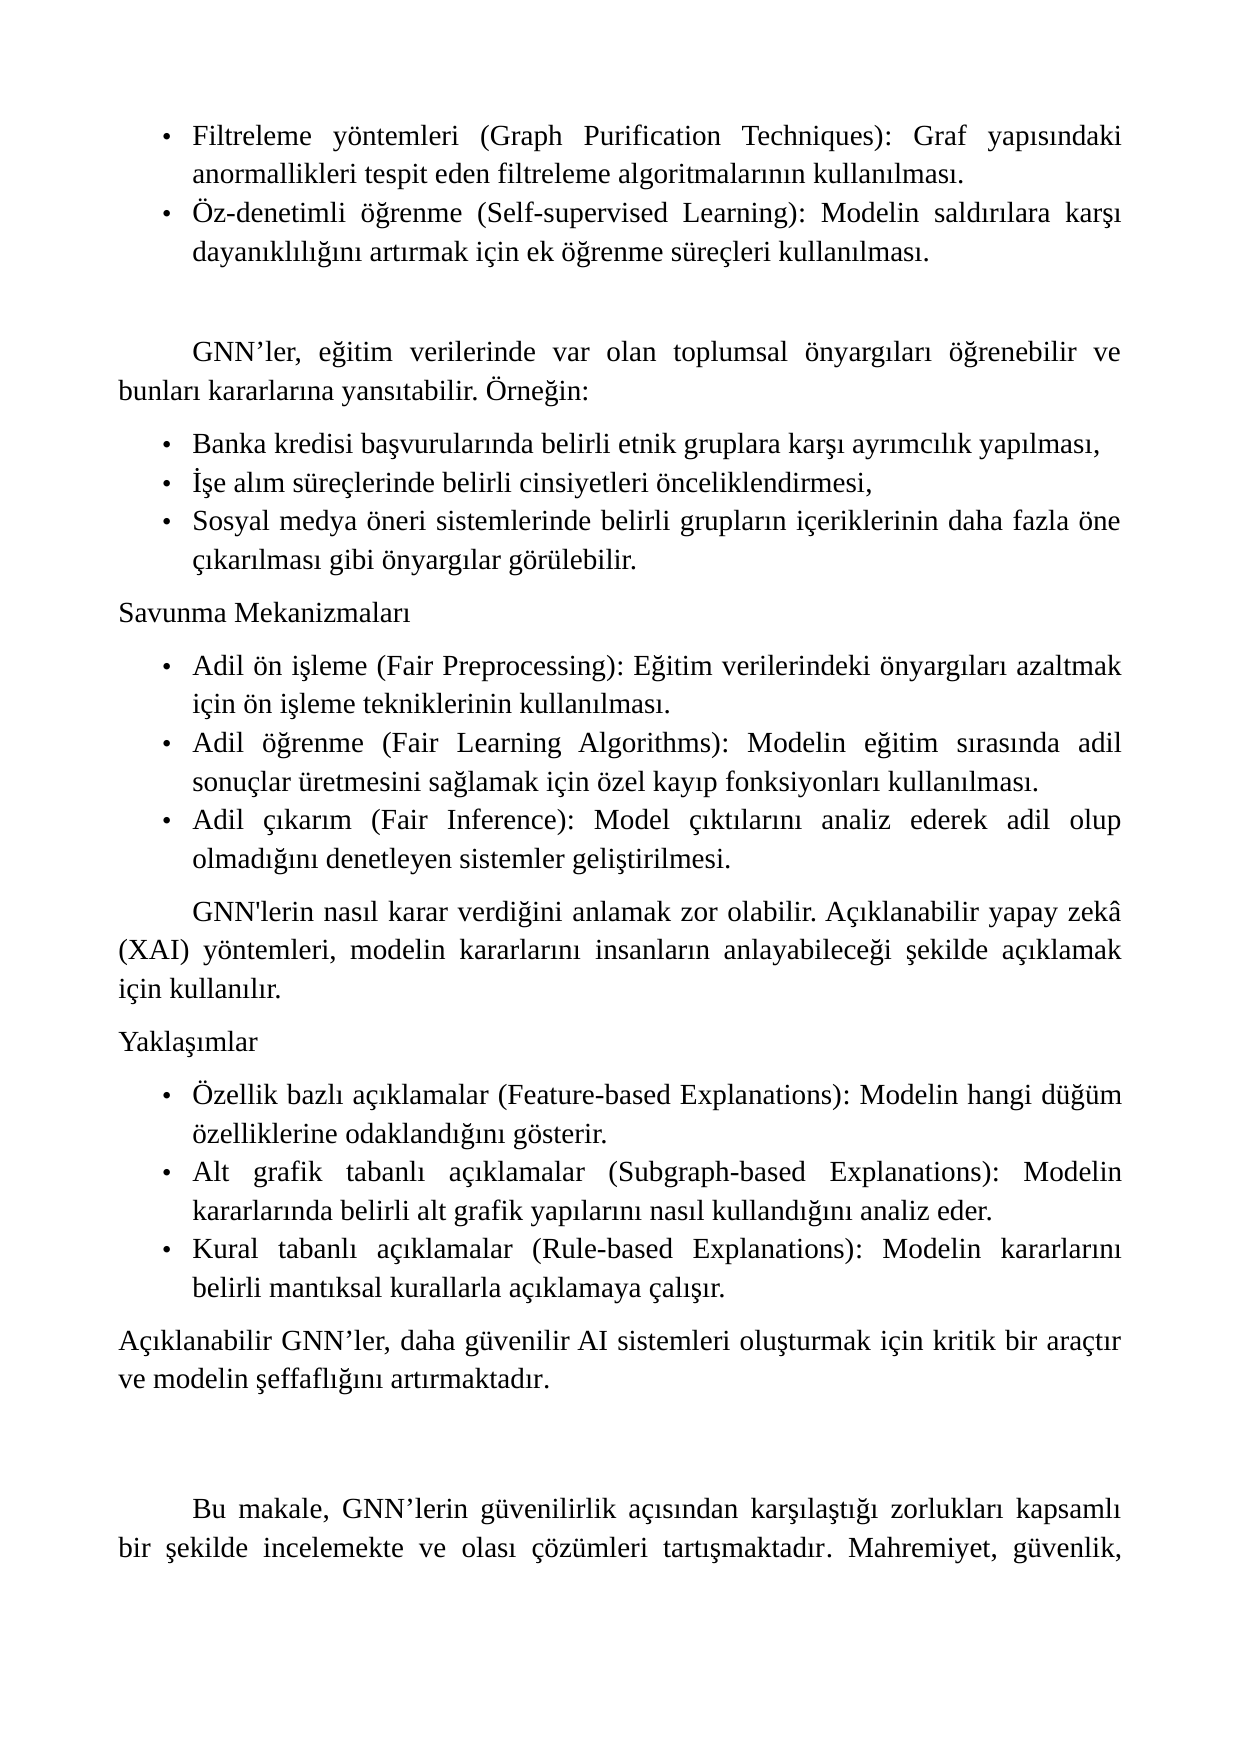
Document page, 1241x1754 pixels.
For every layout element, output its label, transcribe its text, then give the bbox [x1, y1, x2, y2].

list Öz-denetimli öğrenme (Self-supervised Learning): Modelin saldırılara karşı dayanıklılığını artırmak için ek öğrenme süreçleri kullanılması. [162, 195, 1122, 267]
list Adil çıkarım (Fair Inference): Model çıktılarını analiz ederek adil olup olmadığını denetleyen sistemler geliştirilmesi. [162, 802, 1122, 874]
text GNN’ler, eğitim verilerinde var olan toplumsal önyargıları öğrenebilir ve bunları kararlarına yansıtabilir. Örneğin: [118, 334, 1122, 407]
list Alt grafik tabanlı açıklamalar (Subgraph-based Explanations): Modelin kararlarında belirli alt grafik yapılarını nasıl kullandığını analiz eder. [162, 1154, 1122, 1226]
text Açıklanabilir GNN’ler, daha güvenilir AI sistemleri oluşturmak için kritik bir araçtır ve modelin şeffaflığını artırmaktadır. [118, 1323, 1122, 1395]
text Bu makale, GNN’lerin güvenilirlik açısından karşılaştığı zorlukları kapsamlı bir şekilde incelemekte ve olası çözümleri tartışmaktadır. Mahremiyet, güvenlik, [118, 1491, 1122, 1563]
list Filtreleme yöntemleri (Graph Purification Techniques): Graf yapısındaki anormallikleri tespit eden filtreleme algoritmalarının kullanılması. [162, 118, 1122, 190]
text Yaklaşımlar [118, 1024, 1122, 1058]
list Özellik bazlı açıklamalar (Feature-based Explanations): Modelin hangi düğüm özelliklerine odaklandığını gösterir. [162, 1077, 1122, 1149]
list Adil ön işleme (Fair Preprocessing): Eğitim verilerindeki önyargıları azaltmak için ön işleme tekniklerinin kullanılması. [162, 648, 1122, 720]
list İşe alım süreçlerinde belirli cinsiyetleri önceliklendirmesi, [162, 465, 1122, 498]
text Savunma Mekanizmaları [118, 595, 1122, 628]
list Kural tabanlı açıklamalar (Rule-based Explanations): Modelin kararlarını belirli mantıksal kurallarla açıklamaya çalışır. [162, 1231, 1122, 1303]
list Adil öğrenme (Fair Learning Algorithms): Modelin eğitim sırasında adil sonuçlar üretmesini sağlamak için özel kayıp fonksiyonları kullanılması. [162, 725, 1122, 797]
list Sosyal medya öneri sistemlerinde belirli grupların içeriklerinin daha fazla öne çıkarılması gibi önyargılar görülebilir. [162, 503, 1122, 575]
list Banka kredisi başvurularında belirli etnik gruplara karşı ayrımcılık yapılması, [162, 426, 1122, 460]
text GNN'lerin nasıl karar verdiğini anlamak zor olabilir. Açıklanabilir yapay zekâ (XAI) yöntemleri, modelin kararlarını insanların anlayabileceği şekilde açıklamak için kullanılır. [118, 894, 1122, 1004]
